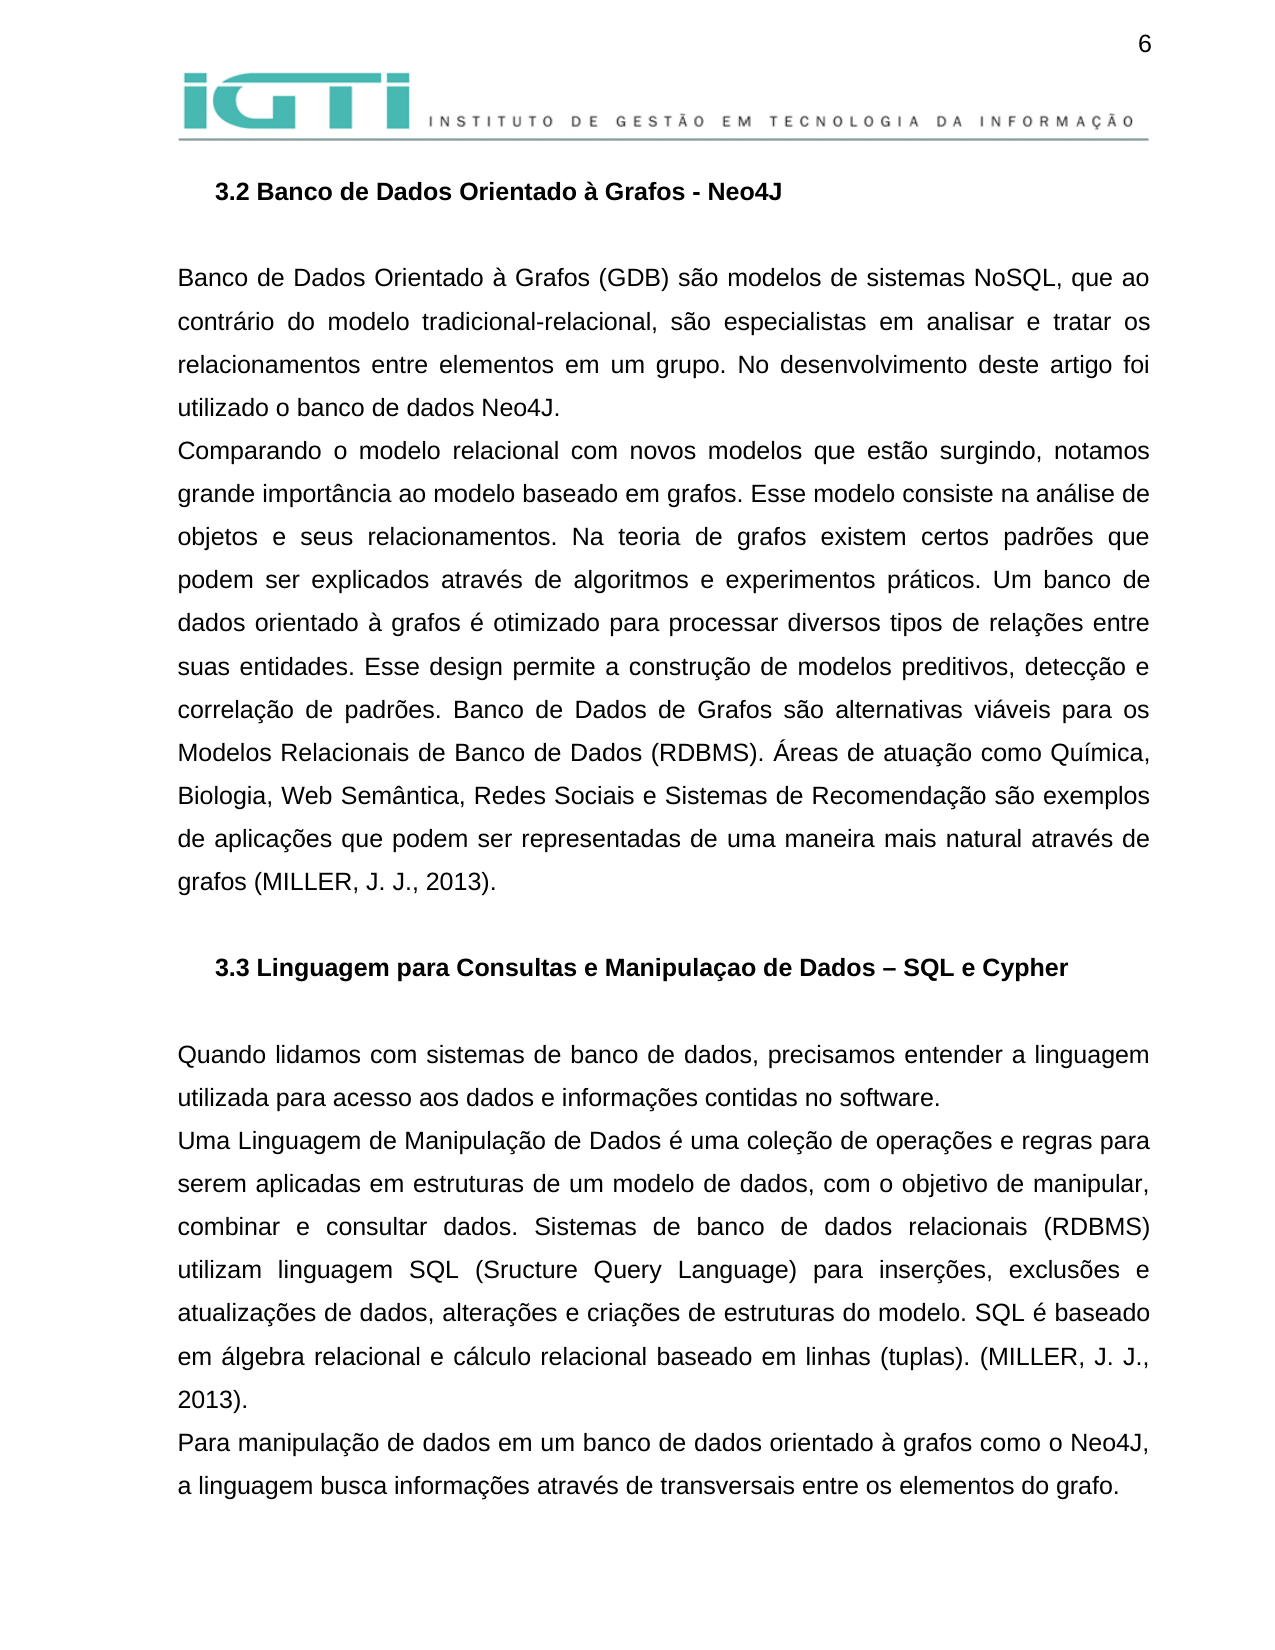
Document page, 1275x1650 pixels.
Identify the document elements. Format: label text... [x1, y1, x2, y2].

text Quando lidamos com sistemas de banco de dados, precisamos entender a linguagem utilizada para acesso aos dados e informações contidas no software. [177, 1040, 1152, 1112]
text 3.2 Banco de Dados Orientado à Grafos - Neo4J [215, 177, 1152, 206]
text Uma Linguagem de Manipulação de Dados é uma coleção de operações e regras para serem aplicadas em estruturas de um modelo de dados, com o objetivo de manipular, combinar e consultar dados. Sistemas de banco de dados relacionais (RDBMS) utilizam linguagem SQL (Sructure Query Language) para inserções, exclusões e atualizações de dados, alterações e criações de estruturas do modelo. SQL é baseado em álgebra relacional e cálculo relacional baseado em linhas (tuplas). (MILLER, J. J., 2013). [177, 1126, 1152, 1413]
text Banco de Dados Orientado à Grafos (GDB) são modelos de sistemas NoSQL, que ao contrário do modelo tradicional-relacional, são especialistas em analisar e tratar os relacionamentos entre elementos em um grupo. No desenvolvimento deste artigo foi utilizado o banco de dados Neo4J. [177, 263, 1152, 422]
picture [178, 59, 1151, 151]
list 3.3 Linguagem para Consultas e Manipulaçao de Dados – SQL e Cypher [215, 953, 1152, 982]
text Para manipulação de dados em um banco de dados orientado à grafos como o Neo4J, a linguagem busca informações através de transversais entre os elementos do grafo. [177, 1428, 1152, 1500]
